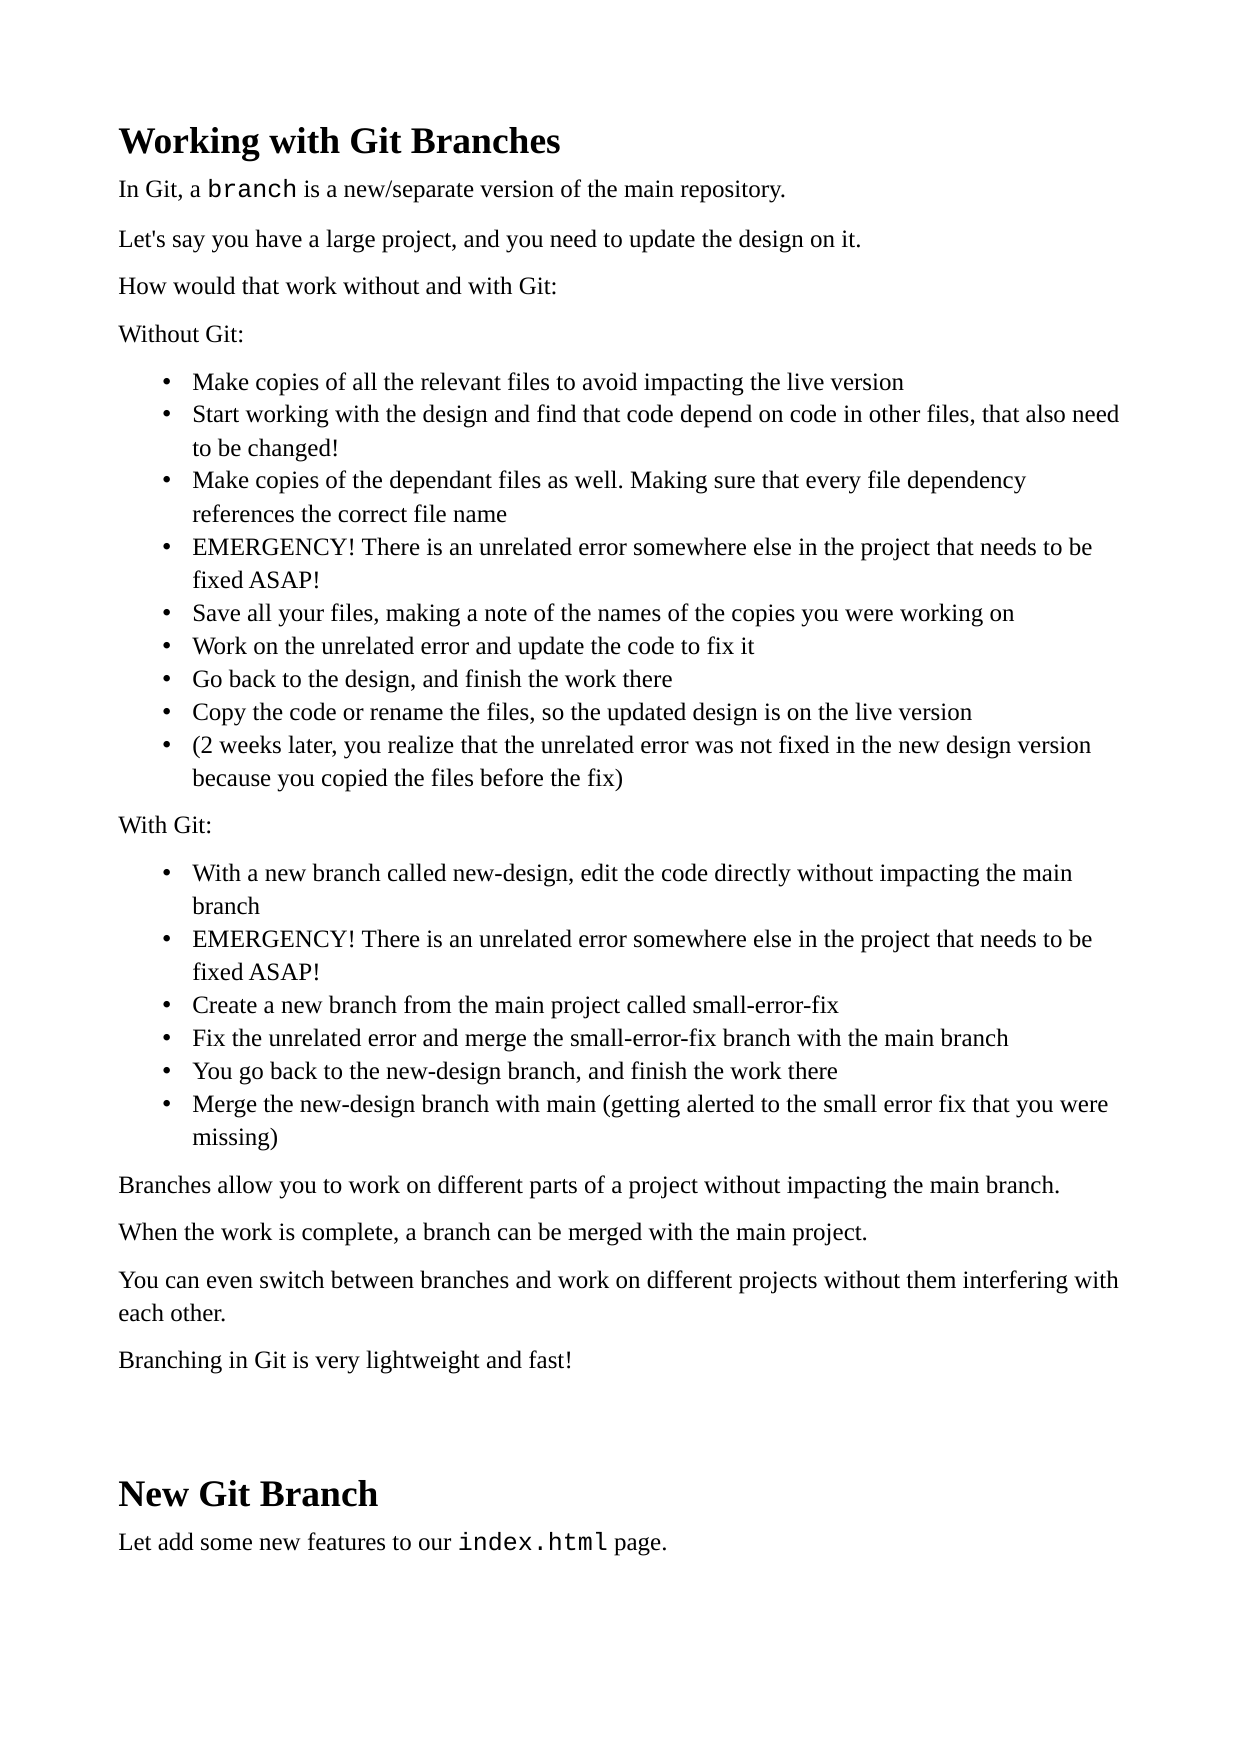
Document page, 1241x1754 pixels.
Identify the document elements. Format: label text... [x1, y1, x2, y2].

list Save all your files, making a note of the names of the copies you were working on [162, 598, 1122, 626]
list Merge the new-design branch with main (getting alerted to the small error fix that you were missing) [162, 1089, 1122, 1151]
text When the work is complete, a branch can be merged with the main project. [118, 1217, 1122, 1246]
list With a new branch called new-design, edit the code directly without impacting the main branch [162, 858, 1122, 920]
text You can even switch between branches and work on different projects without them interfering with each other. [118, 1265, 1122, 1327]
text Without Git: [118, 319, 1122, 348]
list You go back to the new-design branch, and finish the work there [162, 1056, 1122, 1085]
list Go back to the design, and finish the work there [162, 664, 1122, 692]
list (2 weeks later, you realize that the unrelated error was not fixed in the new design version because you copied the files before the fix) [162, 730, 1122, 792]
text How would that work without and with Git: [118, 271, 1122, 300]
list Fix the unrelated error and merge the small-error-fix branch with the main branch [162, 1023, 1122, 1052]
list Copy the code or rename the files, so the updated design is on the live version [162, 697, 1122, 726]
subtitle New Git Branch [118, 1472, 1122, 1515]
text Branches allow you to work on different parts of a project without impacting the main branch. [118, 1170, 1122, 1198]
list EMERGENCY! There is an unrelated error somewhere else in the project that needs to be fixed ASAP! [162, 924, 1122, 986]
text Let's say you have a large project, and you need to update the design on it. [118, 224, 1122, 252]
text In Git, a branch is a new/separate version of the main repository. [118, 174, 1122, 204]
subtitle Working with Git Branches [118, 118, 1122, 161]
list Start working with the design and find that code depend on code in other files, that also need to be changed! [162, 399, 1122, 461]
list EMERGENCY! There is an unrelated error somewhere else in the project that needs to be fixed ASAP! [162, 532, 1122, 593]
list Make copies of the dependant files as well. Making sure that every file dependency references the correct file name [162, 466, 1122, 527]
list Create a new branch from the main project called small-error-fix [162, 990, 1122, 1019]
text Branching in Git is very lightweight and fast! [118, 1346, 1122, 1374]
list Make copies of all the relevant files to avoid impacting the live version [162, 367, 1122, 395]
text With Git: [118, 810, 1122, 839]
list Work on the unrelated error and update the code to fix it [162, 631, 1122, 659]
text Let add some new features to our index.html page. [118, 1527, 1122, 1558]
